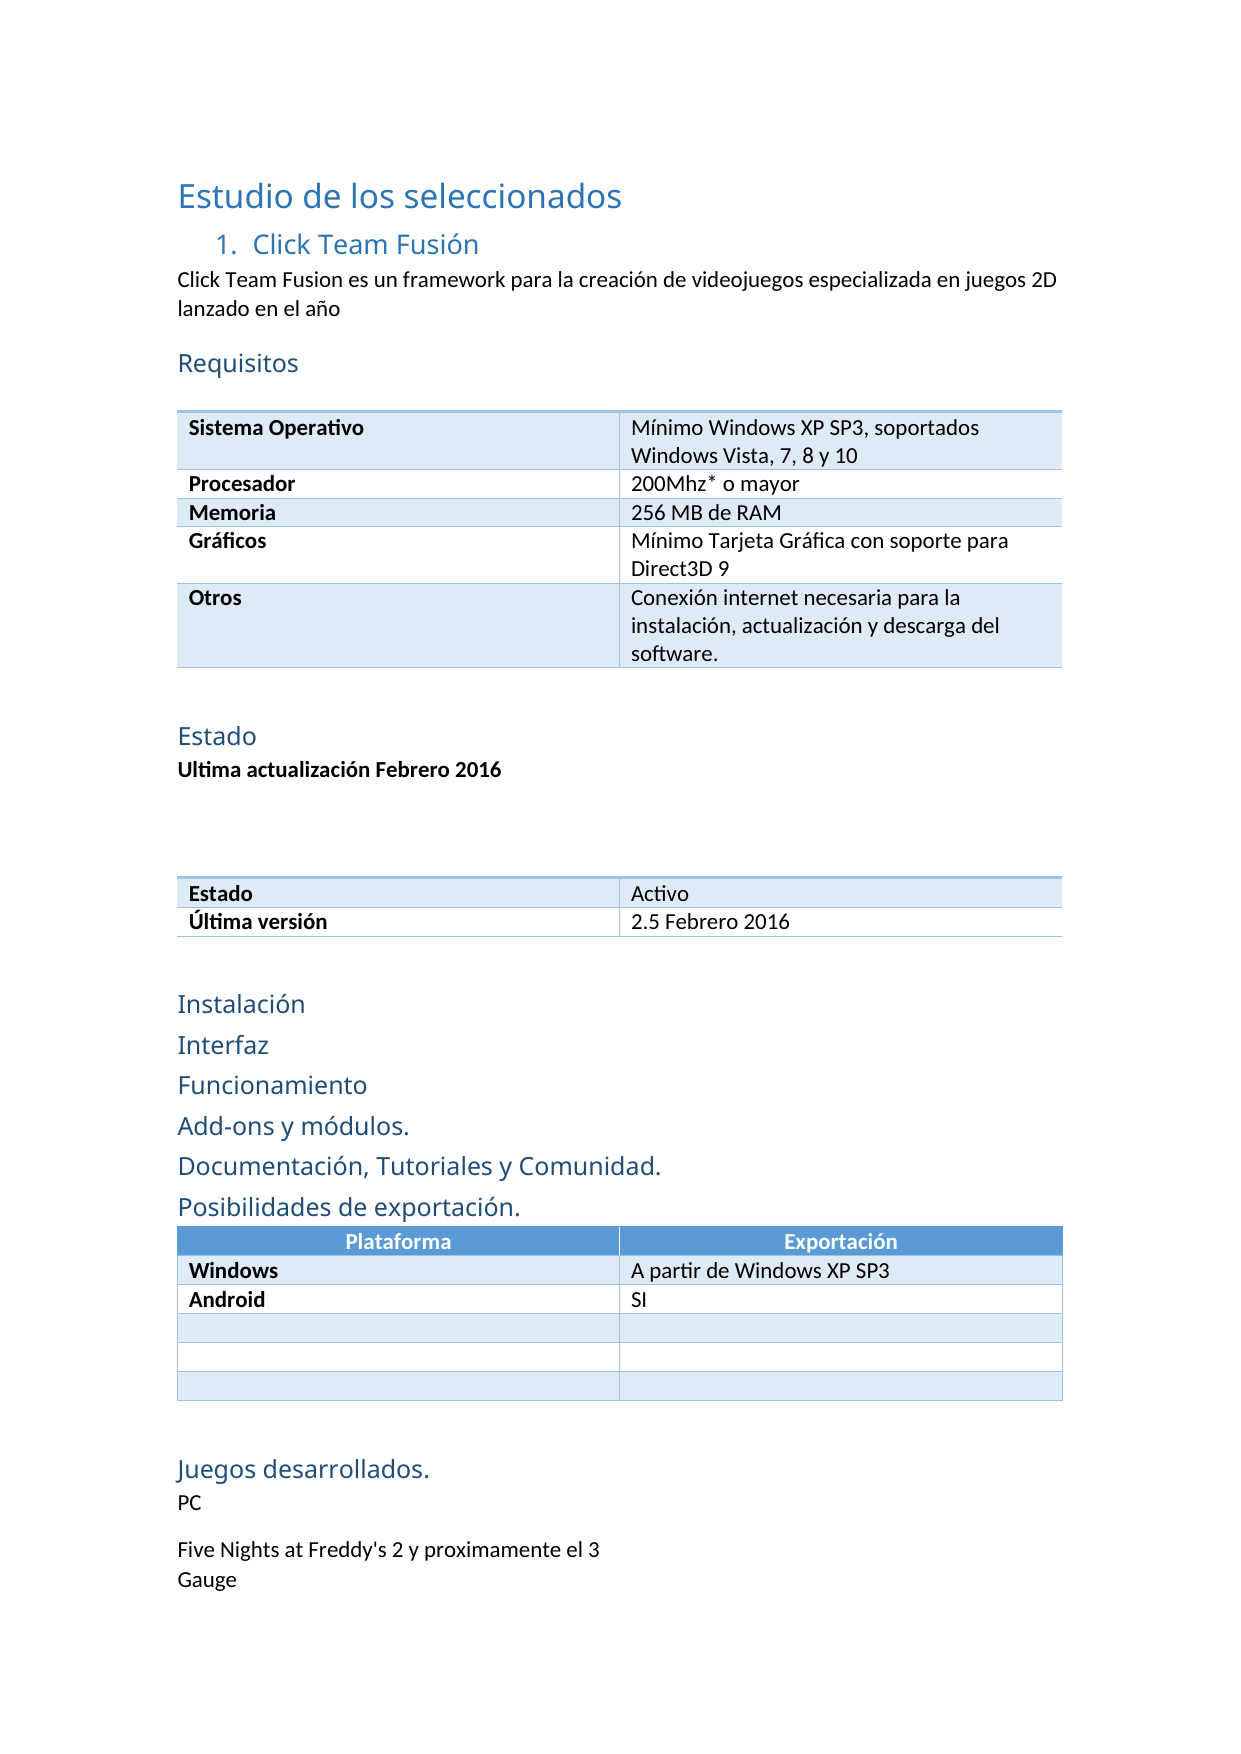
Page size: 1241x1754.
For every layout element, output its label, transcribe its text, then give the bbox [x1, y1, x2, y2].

table_cell Sistema Operativo [177, 413, 619, 469]
table_cell SI [620, 1285, 1062, 1313]
table_header [620, 848, 1062, 876]
subtitle Juegos desarrollados. [177, 1452, 1063, 1486]
table_cell [178, 1372, 619, 1400]
table_header Exportación [620, 1227, 1062, 1255]
text Ultima actualización Febrero 2016 [177, 755, 1063, 783]
text Click Team Fusion es un framework para la creación de videojuegos especializada en juegos 2D lanzado en el año [177, 265, 1063, 323]
table_cell Estado [177, 879, 619, 907]
table_cell Procesador [177, 470, 619, 497]
subtitle Documentación, Tutoriales y Comunidad. [177, 1149, 1063, 1183]
table_cell Conexión internet necesaria para la instalación, actualización y descarga del software. [620, 584, 1062, 667]
subtitle Instalación [177, 987, 1063, 1021]
table_cell Windows [178, 1256, 619, 1284]
table_header [620, 382, 1062, 410]
table_cell Gráficos [177, 527, 619, 582]
table_cell Otros [177, 584, 619, 667]
table_cell Última versión [177, 908, 619, 936]
subtitle Interfaz [177, 1027, 1063, 1061]
subtitle Funcionamiento [177, 1068, 1063, 1102]
table_cell Memoria [177, 499, 619, 526]
table_cell Mínimo Tarjeta Gráfica con soporte para Direct3D 9 [620, 527, 1062, 582]
subtitle Add-ons y módulos. [177, 1108, 1063, 1142]
table_cell Mínimo Windows XP SP3, soportados Windows Vista, 7, 8 y 10 [620, 413, 1062, 469]
table_cell [178, 1314, 619, 1342]
table_cell 200Mhz* o mayor [620, 470, 1062, 497]
table_cell [178, 1343, 619, 1371]
table_cell 256 MB de RAM [620, 499, 1062, 526]
table_header [177, 382, 619, 410]
subtitle Posibilidades de exportación. [177, 1189, 1063, 1223]
table_header Plataforma [178, 1227, 619, 1255]
table_cell [620, 1314, 1062, 1342]
table_cell Activo [620, 879, 1062, 907]
table_cell [620, 1343, 1062, 1371]
subtitle Estado [177, 718, 1063, 752]
table_cell 2.5 Febrero 2016 [620, 908, 1062, 936]
text Five Nights at Freddy's 2 y proximamente el 3 Gauge [177, 1535, 1063, 1593]
subtitle Estudio de los seleccionados [177, 173, 1063, 218]
table_cell Android [178, 1285, 619, 1313]
table_cell [620, 1372, 1062, 1400]
table_cell A partir de Windows XP SP3 [620, 1256, 1062, 1284]
subtitle Requisitos [177, 345, 1063, 379]
text PC [177, 1488, 1063, 1516]
table_header [177, 848, 619, 876]
list Click Team Fusión [215, 225, 1063, 262]
